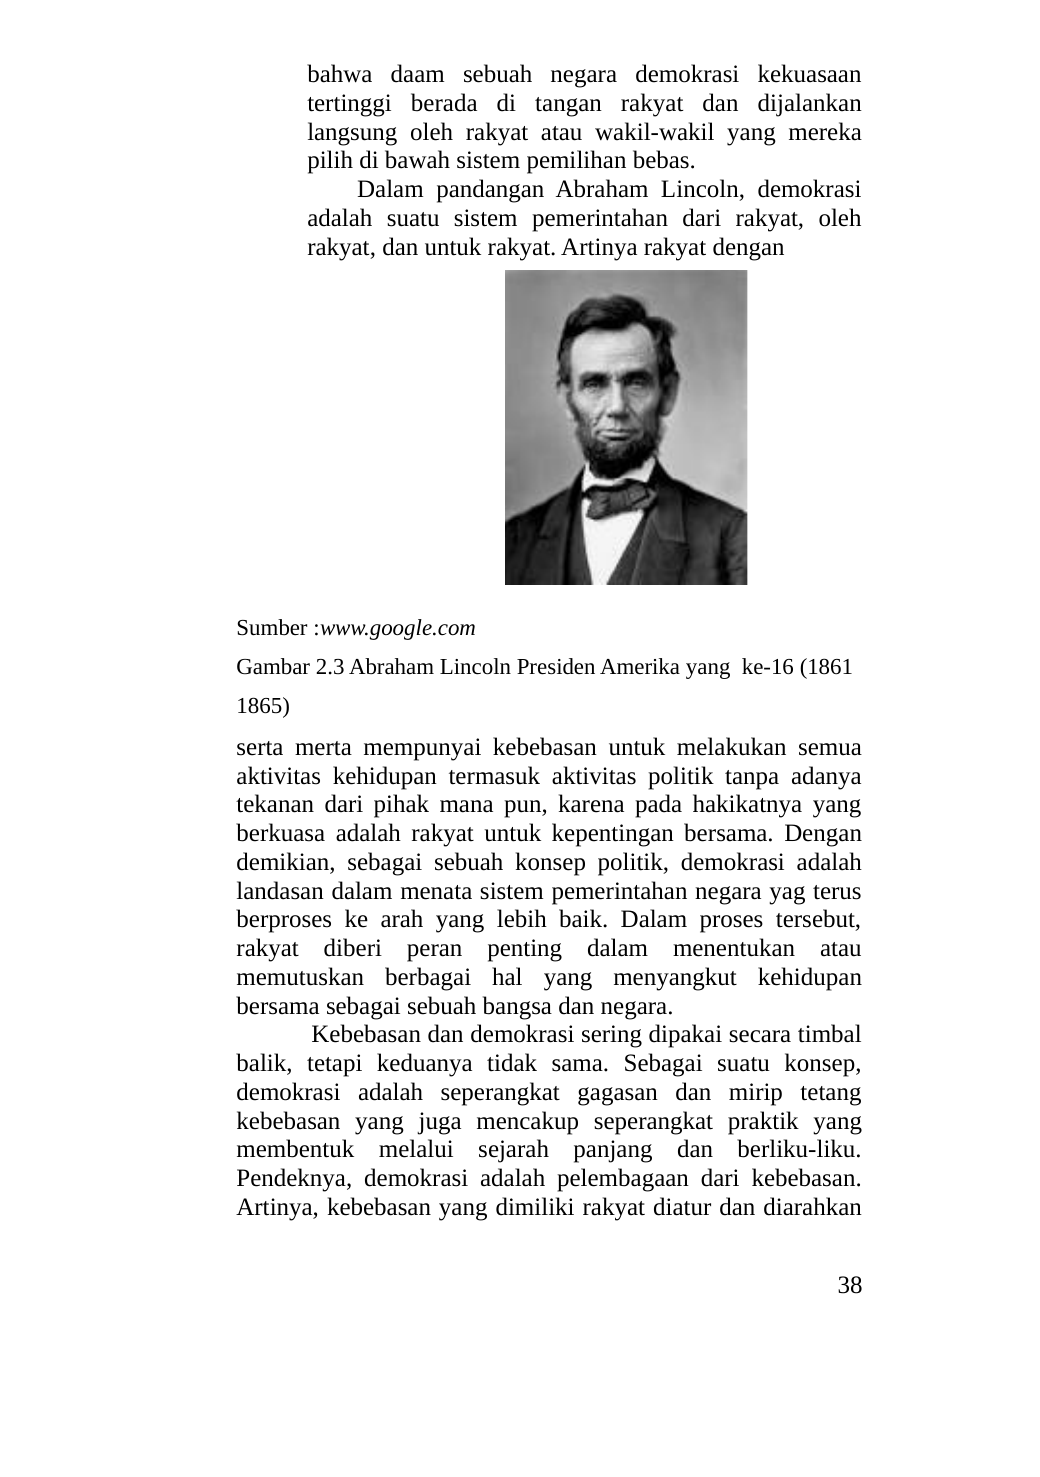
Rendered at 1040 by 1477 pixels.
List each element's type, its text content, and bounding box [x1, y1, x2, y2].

text Sumber :www.google.com [236, 613, 862, 640]
text serta merta mempunyai kebebasan untuk melakukan semua aktivitas kehidupan termasuk aktivitas politik tanpa adanya tekanan dari pihak mana pun, karena pada hakikatnya yang berkuasa adalah rakyat untuk kepentingan bersama. Dengan demikian, sebagai sebuah konsep politik, demokrasi adalah landasan dalam menata sistem pemerintahan negara yag terus berproses ke arah yang lebih baik. Dalam proses tersebut, rakyat diberi peran penting dalam menentukan atau memutuskan berbagai hal yang menyangkut kehidupan bersama sebagai sebuah bangsa dan negara. [236, 732, 862, 1019]
picture [505, 270, 748, 585]
text Gambar 2.3 Abraham Lincoln Presiden Amerika yang ke-16 (1861 1865) [236, 653, 862, 719]
text bahwa daam sebuah negara demokrasi kekuasaan tertinggi berada di tangan rakyat dan dijalankan langsung oleh rakyat atau wakil-wakil yang mereka pilih di bawah sistem pemilihan bebas. [307, 59, 862, 174]
text Dalam pandangan Abraham Lincoln, demokrasi adalah suatu sistem pemerintahan dari rakyat, oleh rakyat, dan untuk rakyat. Artinya rakyat dengan [307, 174, 862, 260]
text Kebebasan dan demokrasi sering dipakai secara timbal balik, tetapi keduanya tidak sama. Sebagai suatu konsep, demokrasi adalah seperangkat gagasan dan mirip tetang kebebasan yang juga mencakup seperangkat praktik yang membentuk melalui sejarah panjang dan berliku-liku. Pendeknya, demokrasi adalah pelembagaan dari kebebasan. Artinya, kebebasan yang dimiliki rakyat diatur dan diarahkan [236, 1019, 862, 1221]
